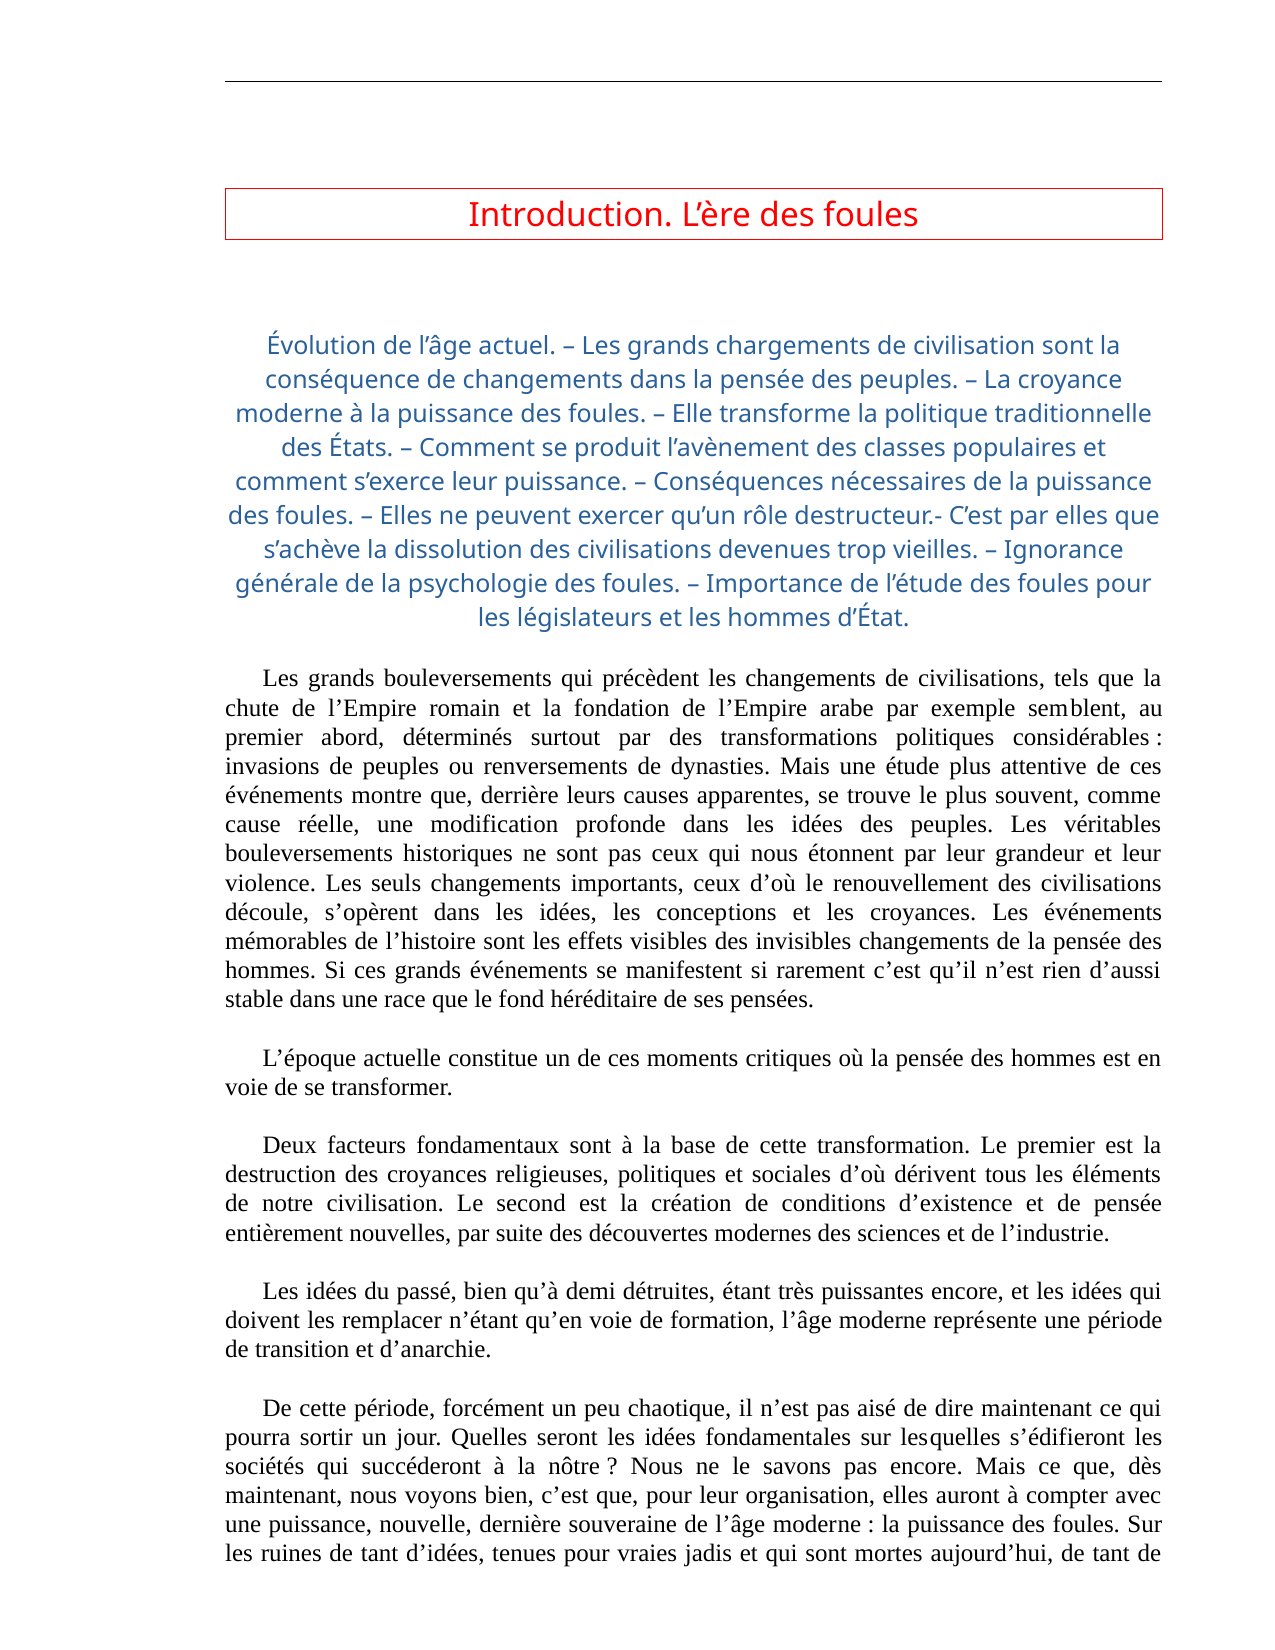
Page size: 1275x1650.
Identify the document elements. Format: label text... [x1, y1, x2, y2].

text Évolution de l’âge actuel. – Les grands chargements de civilisation sont la conséquence de change­ments dans la pensée des peuples. – La croyance moderne à la puissance des foules. – Elle transforme la politique traditionnelle des États. – Comment se produit l’avènement des classes populaires et comment s’exerce leur puissance. – Conséquences nécessaires de la puissance des foules. – Elles ne peuvent exercer qu’un rôle destructeur.- C’est par elles que s’achève la dissolution des civilisations devenues trop vieilles. – Ignorance générale de la psychologie des foules. – Importance de l’étude des foules pour les législateurs et les hommes d’État. [225, 327, 1162, 634]
text Deux facteurs fondamentaux sont à la base de cette transformation. Le premier est la destruction des croyances religieuses, politiques et sociales d’où dérivent tous les éléments de notre civilisation. Le second est la création de conditions d’existence et de pensée entièrement nouvelles, par suite des découvertes modernes des sciences et de l’industrie. [225, 1130, 1162, 1247]
text De cette période, forcément un peu chaotique, il n’est pas aisé de dire maintenant ce qui pourra sortir un jour. Quelles seront les idées fondamentales sur les­quelles s’édifieront les sociétés qui succéderont à la nôtre ? Nous ne le savons pas encore. Mais ce que, dès maintenant, nous voyons bien, c’est que, pour leur organisation, elles auront à compter avec une puissance, nouvelle, dernière souveraine de l’âge moder­ne : la puissance des foules. Sur les ruines de tant d’idées, tenues pour vraies jadis et qui sont mortes aujourd’hui, de tant de [225, 1393, 1162, 1568]
text L’époque actuelle constitue un de ces moments critiques où la pensée des hommes est en voie de se transformer. [225, 1043, 1162, 1101]
text Les idées du passé, bien qu’à demi détruites, étant très puissantes encore, et les idées qui doivent les remplacer n’étant qu’en voie de formation, l’âge moderne repré­sente une période de transition et d’anarchie. [225, 1276, 1162, 1363]
text Les grands bouleversements qui précèdent les changements de civilisations, tels que la chute de l’Empire romain et la fondation de l’Empire arabe par exemple sem­blent, au premier abord, déterminés surtout par des transformations politiques consi­dérables : invasions de peuples ou renversements de dynasties. Mais une étude plus attentive de ces événements montre que, derrière leurs causes apparentes, se trouve le plus souvent, comme cause réelle, une modification profonde dans les idées des peuples. Les véritables bouleversements historiques ne sont pas ceux qui nous étonnent par leur grandeur et leur violence. Les seuls changements importants, ceux d’où le renouvellement des civilisations découle, s’opèrent dans les idées, les concep­tions et les croyances. Les événements mémorables de l’histoire sont les effets visi­bles des invisibles changements de la pensée des hommes. Si ces grands événements se manifestent si rarement c’est qu’il n’est rien d’aussi stable dans une race que le fond héréditaire de ses pensées. [225, 663, 1162, 1013]
subtitle Introduction. L’ère des foules [226, 189, 1162, 239]
